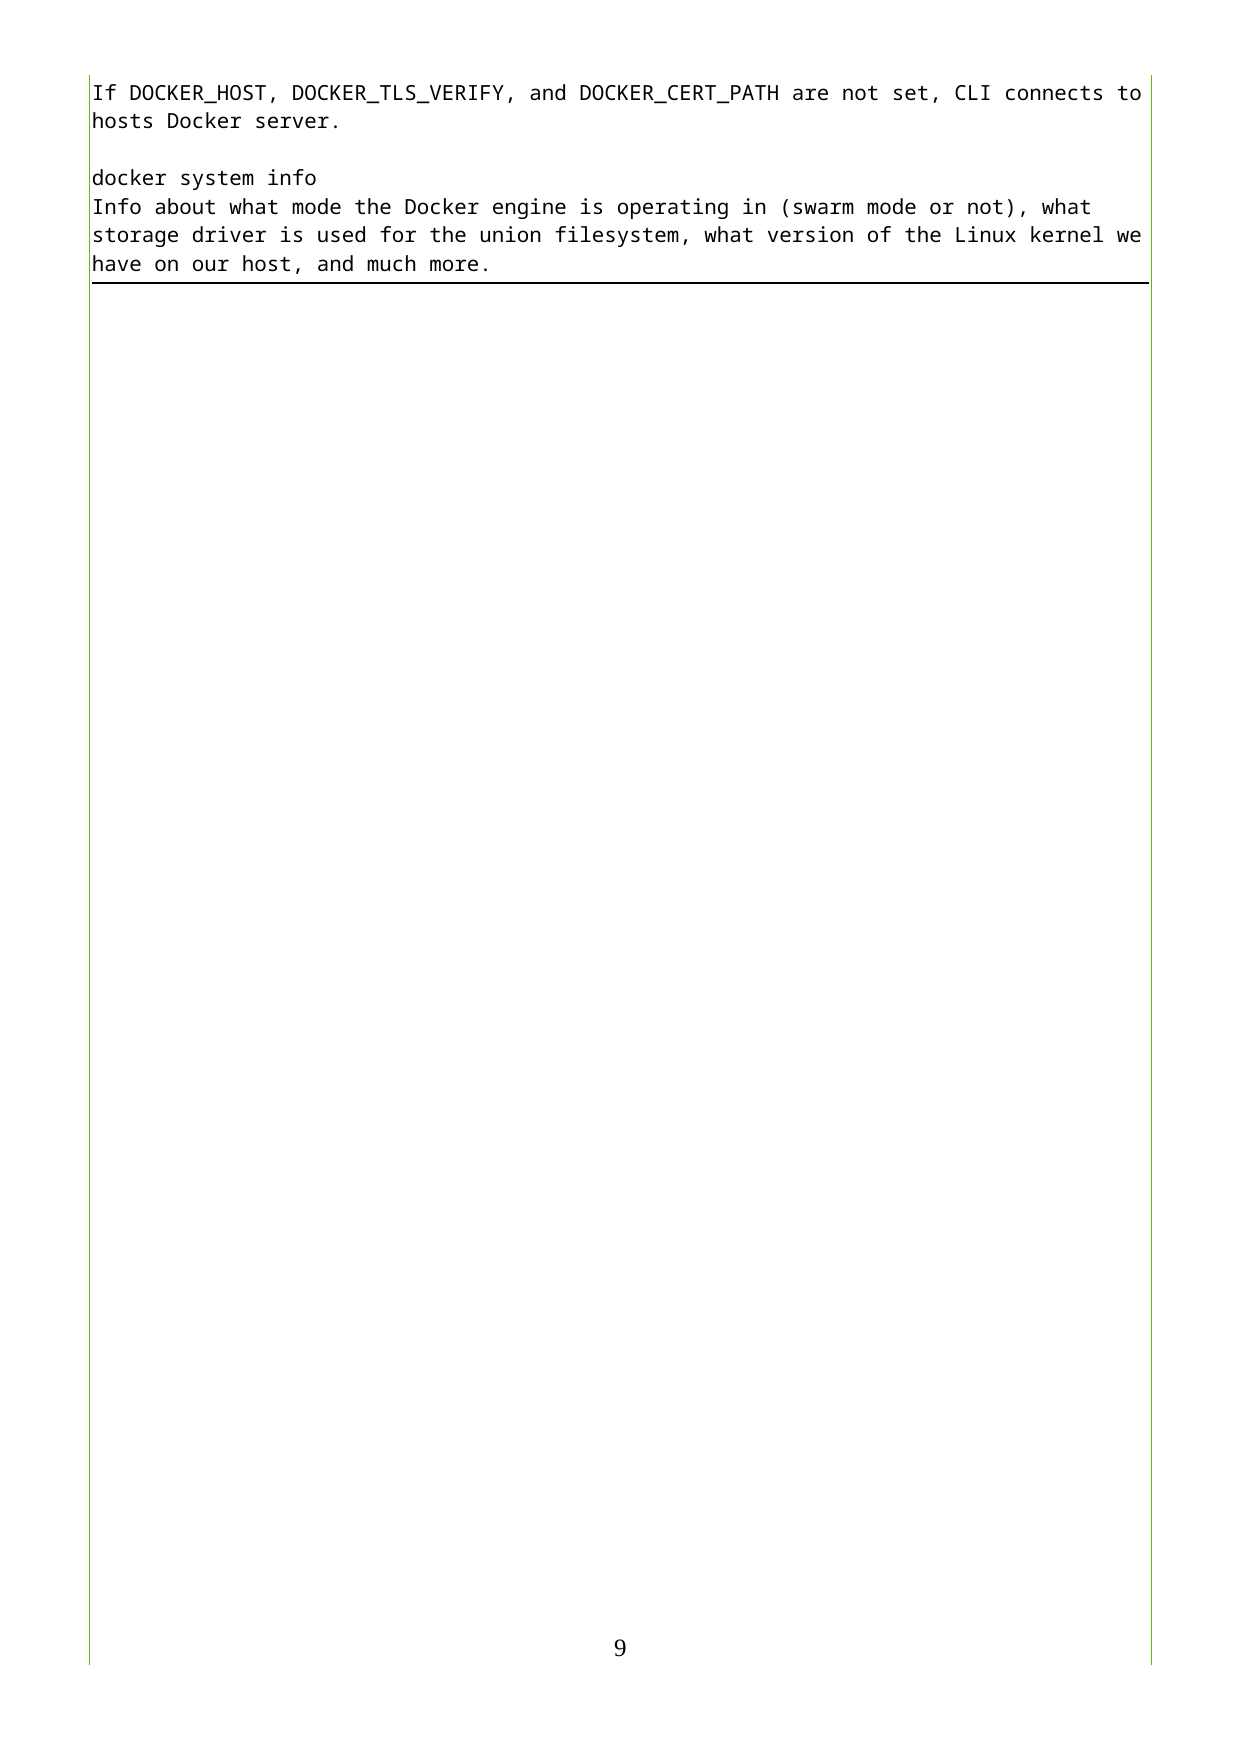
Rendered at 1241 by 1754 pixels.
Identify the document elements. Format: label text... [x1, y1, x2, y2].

text Info about what mode the Docker engine is operating in (swarm mode or not), what storage driver is used for the union filesystem, what version of the Linux kernel we have on our host, and much more. [92, 192, 1149, 282]
text docker system info [92, 163, 1149, 192]
text If DOCKER_HOST, DOCKER_TLS_VERIFY, and DOCKER_CERT_PATH are not set, CLI connects to hosts Docker server. [92, 78, 1149, 135]
